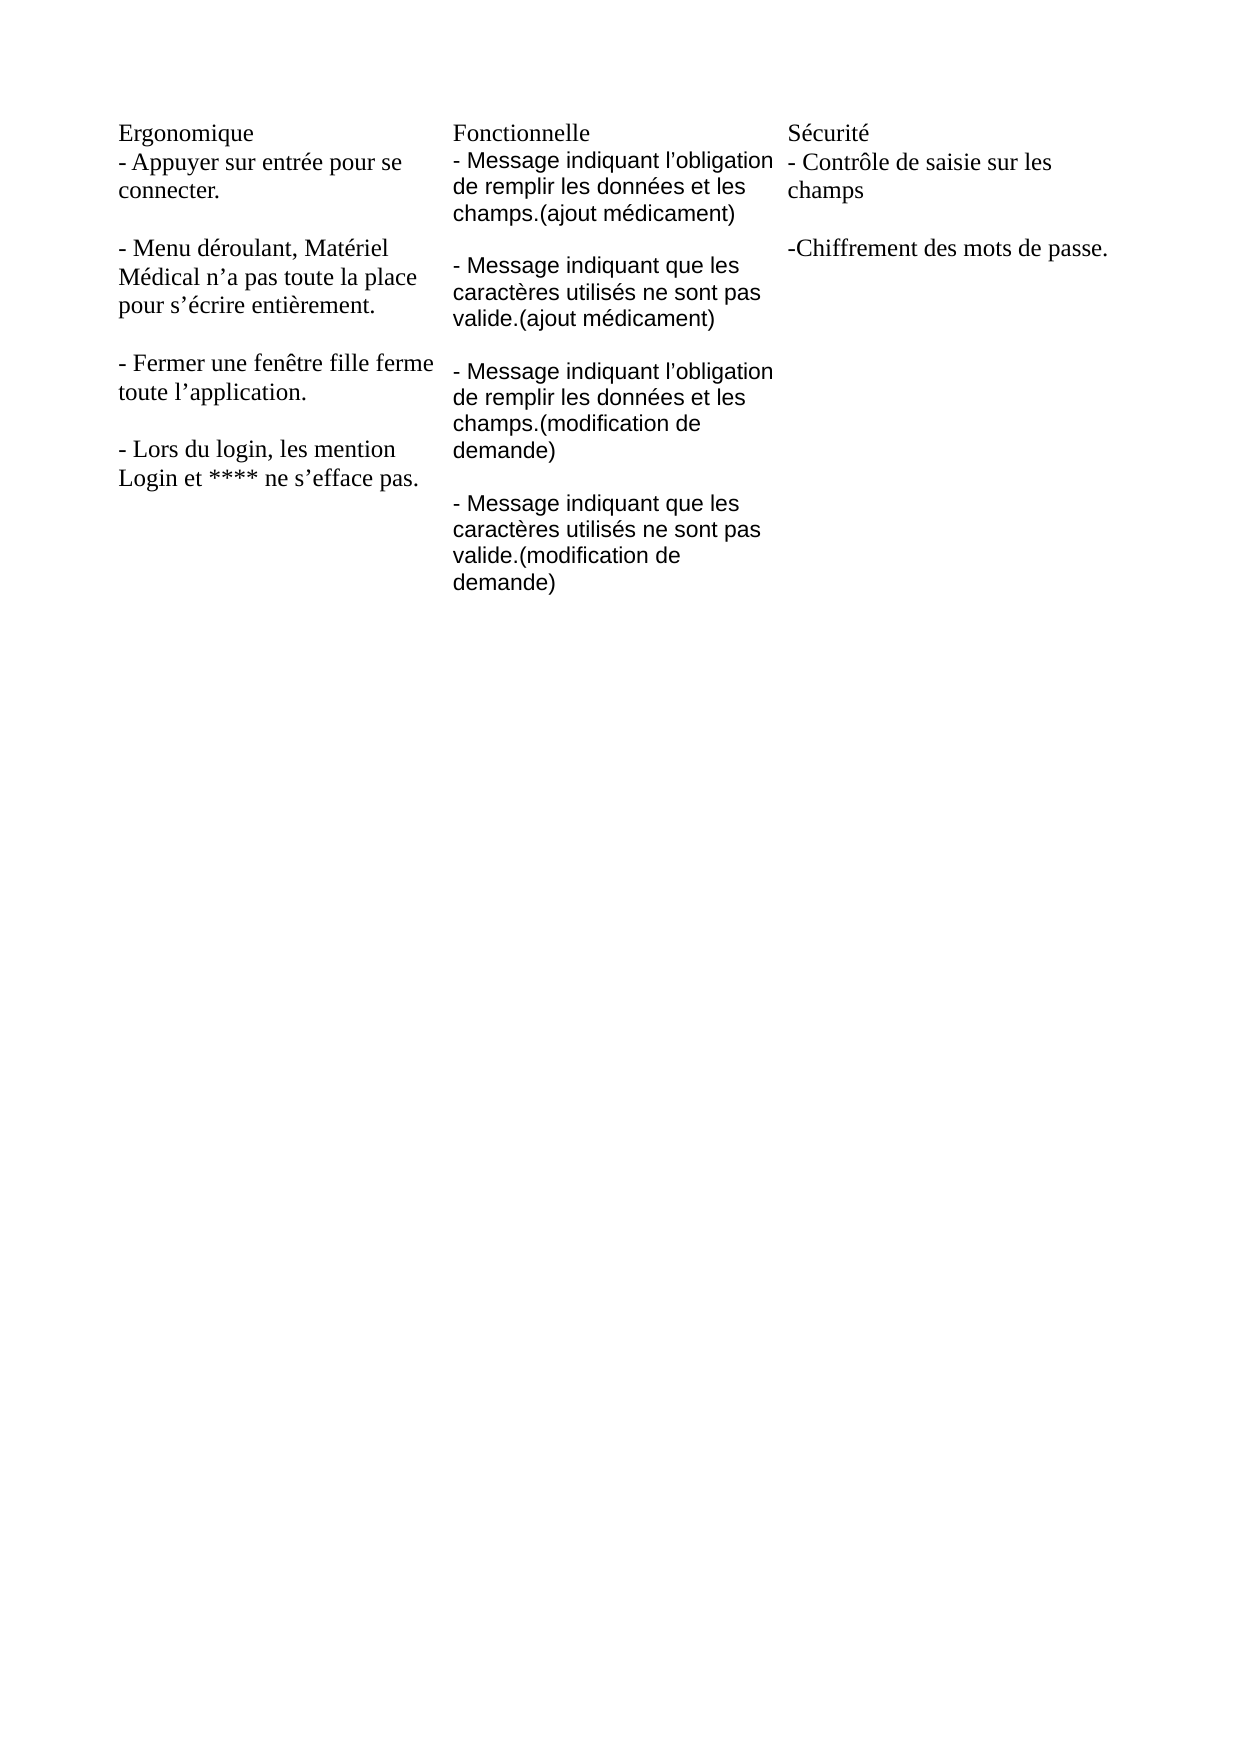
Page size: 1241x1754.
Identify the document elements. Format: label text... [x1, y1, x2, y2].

table_cell [453, 595, 787, 624]
table_header Ergonomique [118, 118, 453, 147]
table_cell - Contrôle de saisie sur les champs -Chiffrement des mots de passe. [788, 147, 1122, 595]
table_cell [118, 595, 453, 624]
table_cell - Message indiquant l’obligation de remplir les données et les champs.(ajout médicament) - Message indiquant que les caractères utilisés ne sont pas valide.(ajout médicament) - Message indiquant l’obligation de remplir les données et les champs.(modification de demande) - Message indiquant que les caractères utilisés ne sont pas valide.(modification de demande) [453, 147, 787, 595]
table_header Fonctionnelle [453, 118, 787, 147]
table_cell [788, 595, 1122, 624]
table_cell - Appuyer sur entrée pour se connecter. - Menu déroulant, Matériel Médical n’a pas toute la place pour s’écrire entièrement. - Fermer une fenêtre fille ferme toute l’application. - Lors du login, les mention Login et **** ne s’efface pas. [118, 147, 453, 595]
table_header Sécurité [788, 118, 1122, 147]
